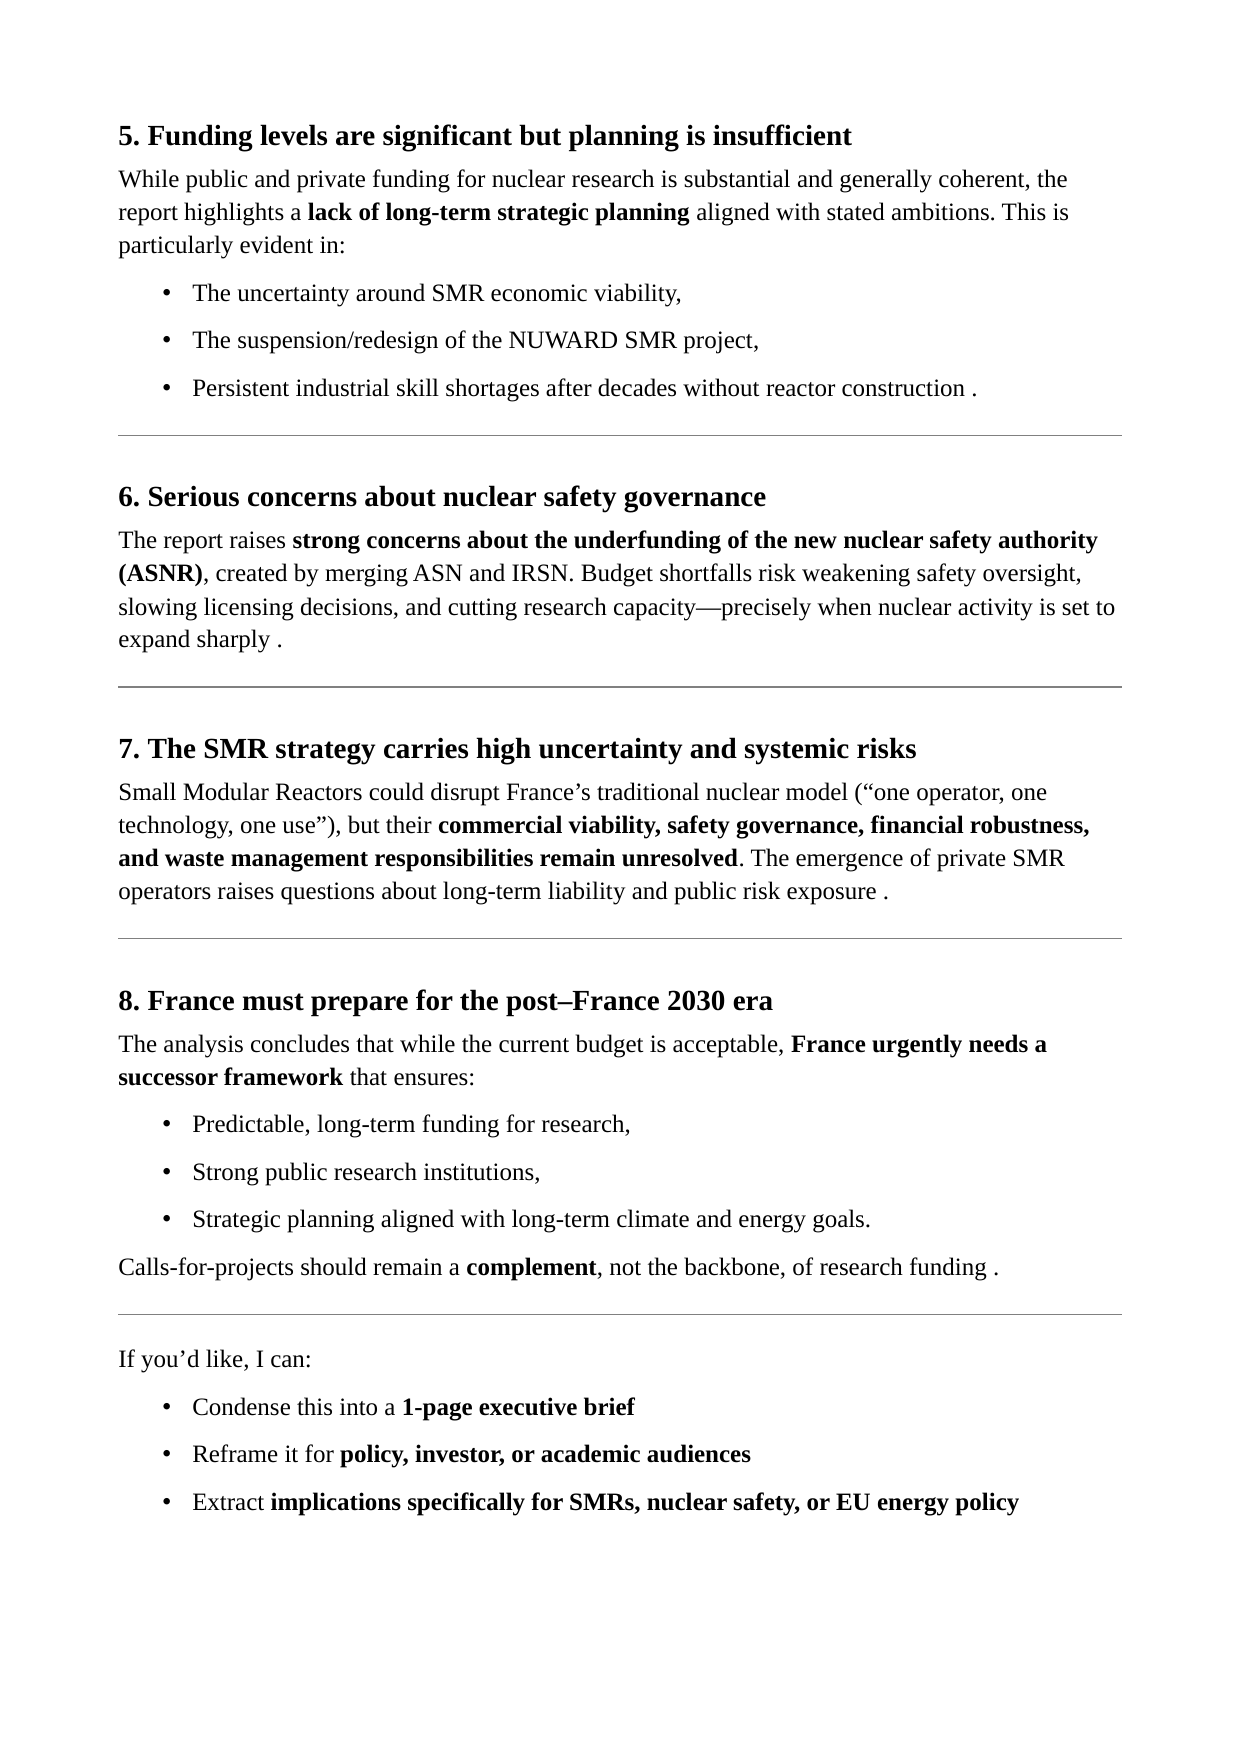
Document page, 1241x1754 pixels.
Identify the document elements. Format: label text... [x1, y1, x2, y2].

text The analysis concludes that while the current budget is acceptable, France urgently needs a successor framework that ensures: [118, 1029, 1122, 1090]
text If you’d like, I can: [118, 1344, 1122, 1373]
list The uncertainty around SMR economic viability, [162, 278, 1122, 307]
subtitle 7. The SMR strategy carries high uncertainty and systemic risks [118, 731, 1122, 764]
list Persistent industrial skill shortages after decades without reactor construction . [162, 373, 1122, 402]
list Reframe it for policy, investor, or academic audiences [162, 1439, 1122, 1468]
subtitle 5. Funding levels are significant but planning is insufficient [118, 118, 1122, 152]
list Condense this into a 1-page executive brief [162, 1392, 1122, 1420]
text Small Modular Reactors could disrupt France’s traditional nuclear model (“one operator, one technology, one use”), but their commercial viability, safety governance, financial robustness, and waste management responsibilities remain unresolved. The emergence of private SMR operators raises questions about long-term liability and public risk exposure . [118, 777, 1122, 905]
list Predictable, long-term funding for research, [162, 1109, 1122, 1138]
list The suspension/redesign of the NUWARD SMR project, [162, 325, 1122, 354]
subtitle 6. Serious concerns about nuclear safety governance [118, 479, 1122, 513]
list Strategic planning aligned with long-term climate and energy goals. [162, 1204, 1122, 1233]
text Calls-for-projects should remain a complement, not the backbone, of research funding . [118, 1252, 1122, 1281]
text The report raises strong concerns about the underfunding of the new nuclear safety authority (ASNR), created by merging ASN and IRSN. Budget shortfalls risk weakening safety oversight, slowing licensing decisions, and cutting research capacity—precisely when nuclear activity is set to expand sharply . [118, 526, 1122, 653]
subtitle 8. France must prepare for the post–France 2030 era [118, 983, 1122, 1016]
list Strong public research institutions, [162, 1157, 1122, 1186]
text While public and private funding for nuclear research is substantial and generally coherent, the report highlights a lack of long-term strategic planning aligned with stated ambitions. This is particularly evident in: [118, 164, 1122, 259]
list Extract implications specifically for SMRs, nuclear safety, or EU energy policy [162, 1487, 1122, 1516]
